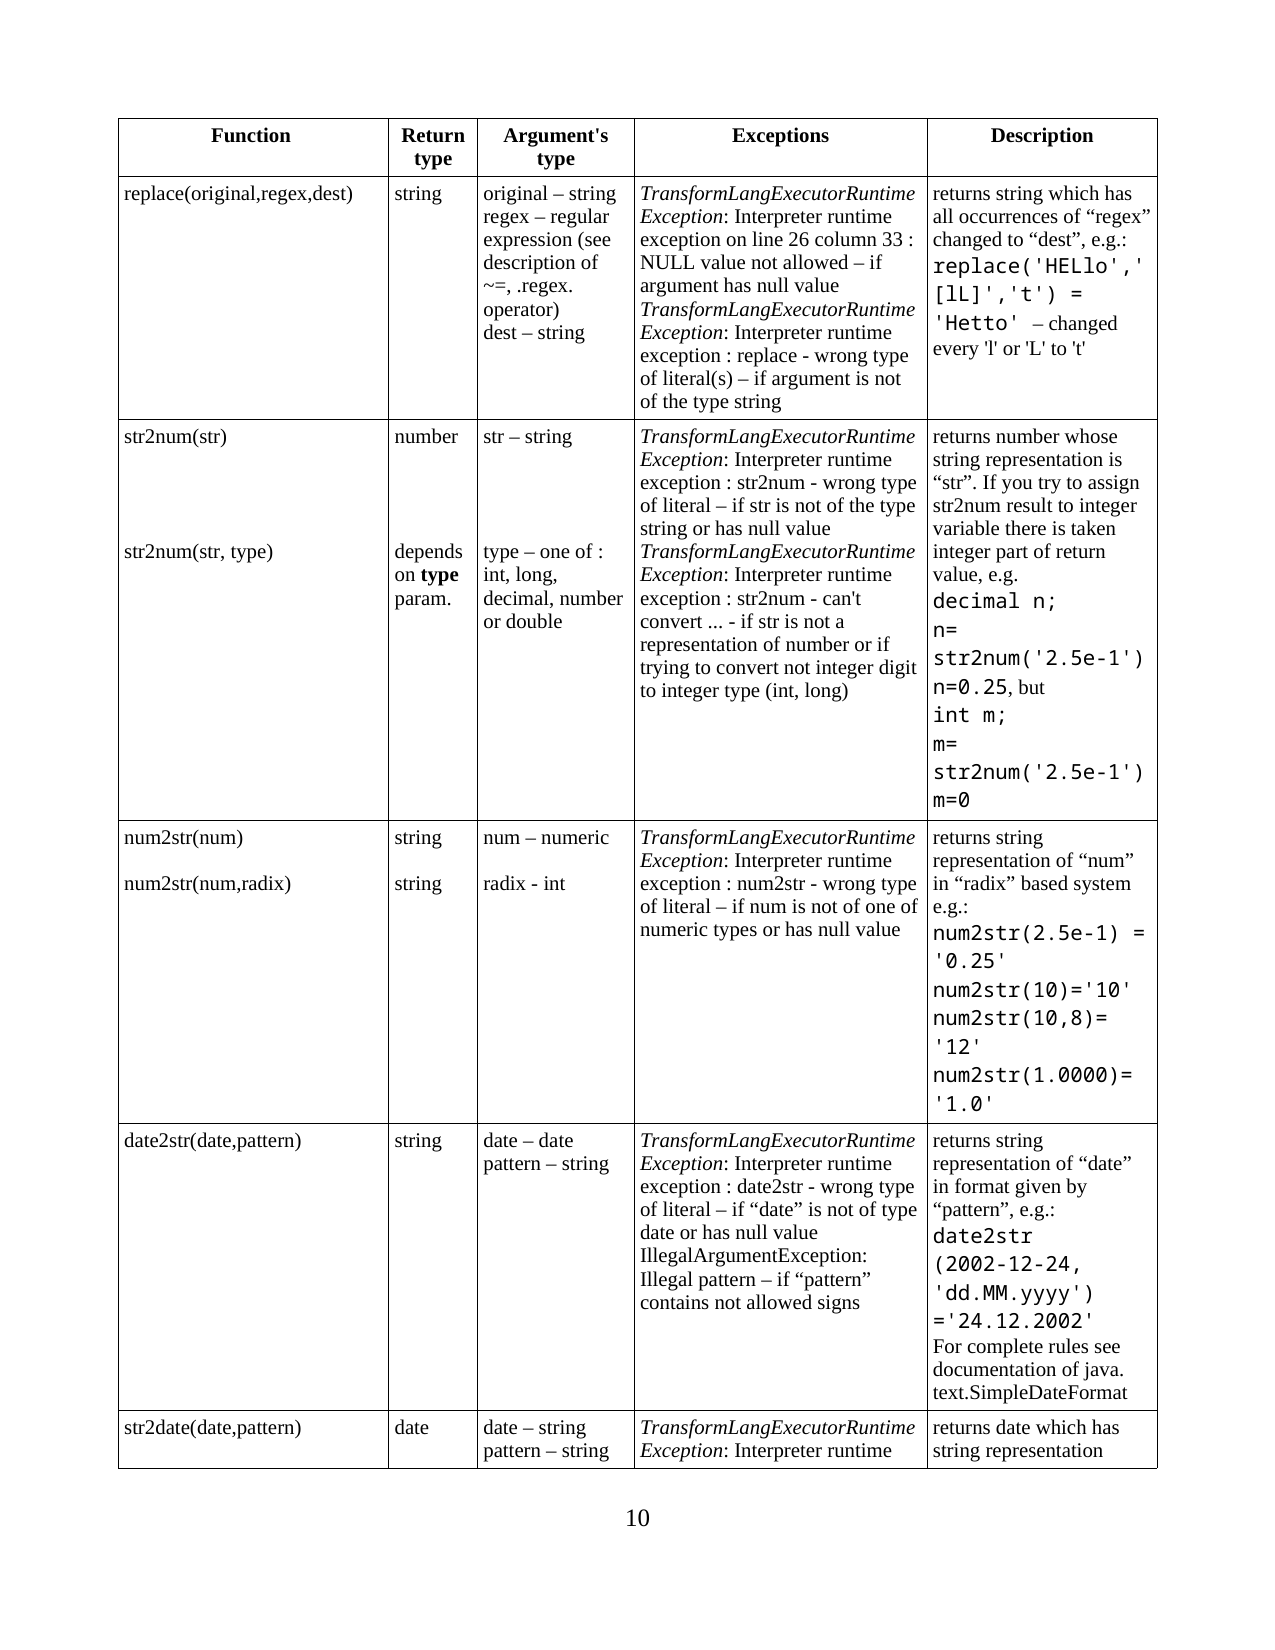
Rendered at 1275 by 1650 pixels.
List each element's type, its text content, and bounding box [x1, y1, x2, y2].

table_cell str – string type – one of : int, long, decimal, number or double [478, 420, 634, 820]
table_cell TransformLangExecutorRuntimeException: Interpreter runtime [635, 1411, 927, 1468]
table_cell num – numeric radix - int [478, 821, 634, 1123]
table_header Function [119, 119, 388, 176]
table_cell TransformLangExecutorRuntimeException: Interpreter runtime exception : date2str - wrong type of literal – if “date” is not of type date or has null value IllegalArgumentException: Illegal pattern – if “pattern” contains not allowed signs [635, 1124, 927, 1410]
table_cell date2str(date,pattern) [119, 1124, 388, 1410]
table_cell returns number whose string representation is “str”. If you try to assign str2num result to integer variable there is taken integer part of return value, e.g. decimal n; n= str2num('2.5e-1') n=0.25, but int m; m= str2num('2.5e-1') m=0 [928, 420, 1157, 820]
table_cell date [389, 1411, 477, 1468]
table_cell returns string representation of “num” in “radix” based system e.g.: num2str(2.5e-1) = '0.25' num2str(10)='10' num2str(10,8)= '12' num2str(1.0000)= '1.0' [928, 821, 1157, 1123]
table_cell num2str(num) num2str(num,radix) [119, 821, 388, 1123]
table_cell str2num(str) str2num(str, type) [119, 420, 388, 820]
table_cell string [389, 177, 477, 419]
table_cell number depends on type param. [389, 420, 477, 820]
table_cell original – string regex – regular expression (see description of ~=, .regex. operator) dest – string [478, 177, 634, 419]
table_cell string [389, 1124, 477, 1410]
table_header Return type [389, 119, 477, 176]
table_cell date – date pattern – string [478, 1124, 634, 1410]
table_header Description [928, 119, 1157, 176]
table_cell returns string which has all occurrences of “regex” changed to “dest”, e.g.: replace('HELlo','[lL]','t') = 'Hetto' – changed every 'l' or 'L' to 't' [928, 177, 1157, 419]
table_cell TransformLangExecutorRuntimeException: Interpreter runtime exception : str2num - wrong type of literal – if str is not of the type string or has null value TransformLangExecutorRuntimeException: Interpreter runtime exception : str2num - can't convert ... - if str is not a representation of number or if trying to convert not integer digit to integer type (int, long) [635, 420, 927, 820]
table_header Exceptions [635, 119, 927, 176]
table_cell returns string representation of “date” in format given by “pattern”, e.g.: date2str (2002-12-24, 'dd.MM.yyyy') ='24.12.2002' For complete rules see documentation of java. text.SimpleDateFormat [928, 1124, 1157, 1410]
table_cell returns date which has string representation [928, 1411, 1157, 1468]
table_cell replace(original,regex,dest) [119, 177, 388, 419]
table_header Argument's type [478, 119, 634, 176]
table_cell TransformLangExecutorRuntimeException: Interpreter runtime exception on line 26 column 33 : NULL value not allowed – if argument has null value TransformLangExecutorRuntimeException: Interpreter runtime exception : replace - wrong type of literal(s) – if argument is not of the type string [635, 177, 927, 419]
table_cell TransformLangExecutorRuntimeException: Interpreter runtime exception : num2str - wrong type of literal – if num is not of one of numeric types or has null value [635, 821, 927, 1123]
table_cell str2date(date,pattern) [119, 1411, 388, 1468]
table_cell date – string pattern – string [478, 1411, 634, 1468]
table_cell string string [389, 821, 477, 1123]
